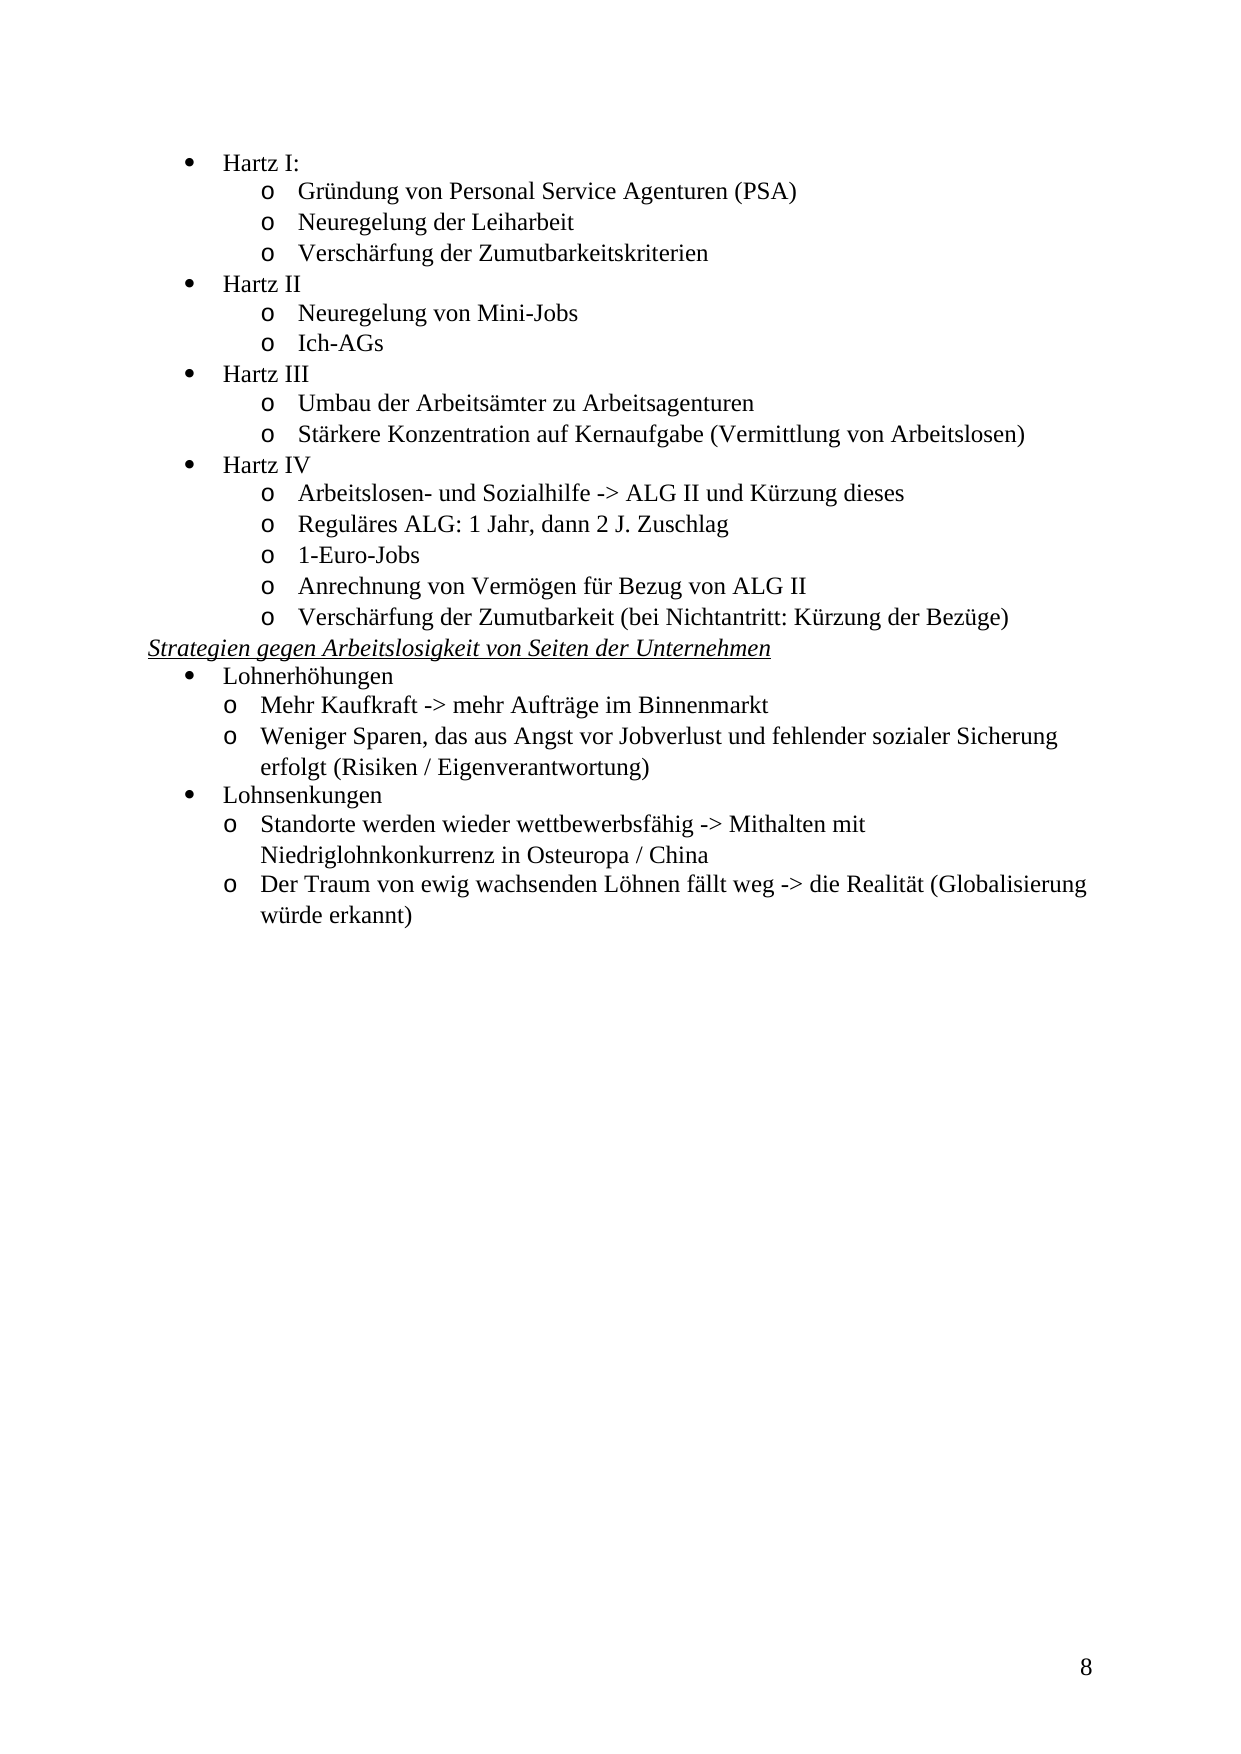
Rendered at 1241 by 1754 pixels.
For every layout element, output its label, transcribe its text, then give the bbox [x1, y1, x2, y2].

subtitle Strategien gegen Arbeitslosigkeit von Seiten der Unternehmen [148, 633, 1093, 661]
list Anrechnung von Vermögen für Bezug von ALG II [260, 571, 1093, 602]
list Neuregelung von Mini-Jobs [260, 298, 1093, 328]
list Hartz I: [185, 148, 1093, 176]
list Hartz II [185, 269, 1093, 298]
list Verschärfung der Zumutbarkeitskriterien [260, 238, 1093, 269]
list Standorte werden wieder wettbewerbsfähig -> Mithalten mit Niedriglohnkonkurrenz in Osteuropa / China [223, 809, 1093, 869]
list Verschärfung der Zumutbarkeit (bei Nichtantritt: Kürzung der Bezüge) [260, 602, 1093, 633]
list Gründung von Personal Service Agenturen (PSA) [260, 176, 1093, 207]
list Ich-AGs [260, 328, 1093, 359]
list 1-Euro-Jobs [260, 540, 1093, 571]
list Reguläres ALG: 1 Jahr, dann 2 J. Zuschlag [260, 509, 1093, 540]
list Lohnsenkungen [185, 781, 1093, 809]
list Lohnerhöhungen [185, 661, 1093, 690]
list Umbau der Arbeitsämter zu Arbeitsagenturen [260, 388, 1093, 419]
list Weniger Sparen, das aus Angst vor Jobverlust und fehlender sozialer Sicherung erfolgt (Risiken / Eigenverantwortung) [223, 721, 1093, 781]
list Stärkere Konzentration auf Kernaufgabe (Vermittlung von Arbeitslosen) [260, 419, 1093, 450]
list Arbeitslosen- und Sozialhilfe -> ALG II und Kürzung dieses [260, 478, 1093, 509]
list Hartz III [185, 359, 1093, 388]
list Mehr Kaufkraft -> mehr Aufträge im Binnenmarkt [223, 690, 1093, 721]
list Hartz IV [185, 450, 1093, 478]
list Neuregelung der Leiharbeit [260, 207, 1093, 238]
list Der Traum von ewig wachsenden Löhnen fällt weg -> die Realität (Globalisierung würde erkannt) [223, 869, 1093, 928]
